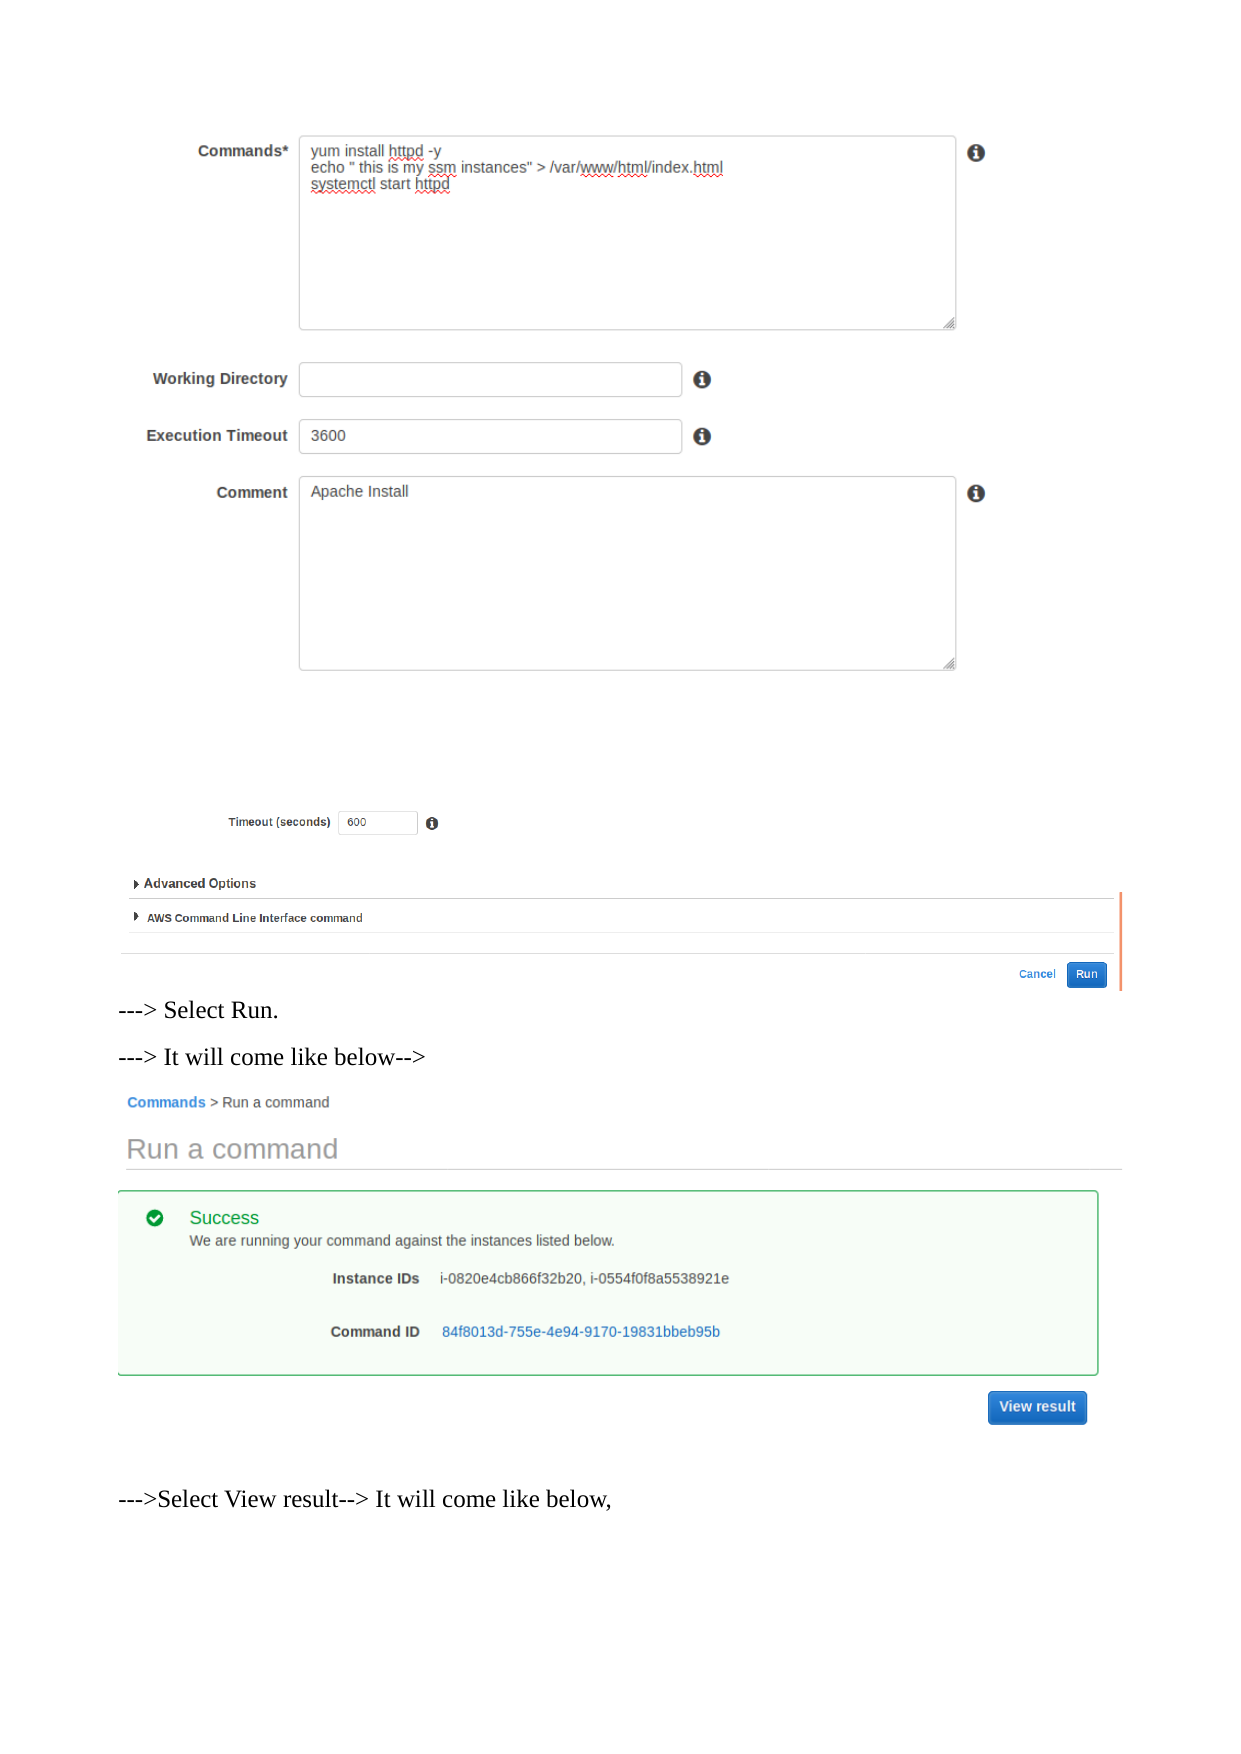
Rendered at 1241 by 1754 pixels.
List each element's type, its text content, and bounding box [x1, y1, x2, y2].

picture [118, 1090, 1123, 1432]
picture [118, 796, 1123, 991]
text --->Select View result--> It will come like below, [118, 1484, 1122, 1513]
text ---> It will come like below--> [118, 1042, 1122, 1071]
picture [118, 118, 1123, 684]
text ---> Select Run. [118, 991, 1122, 1023]
